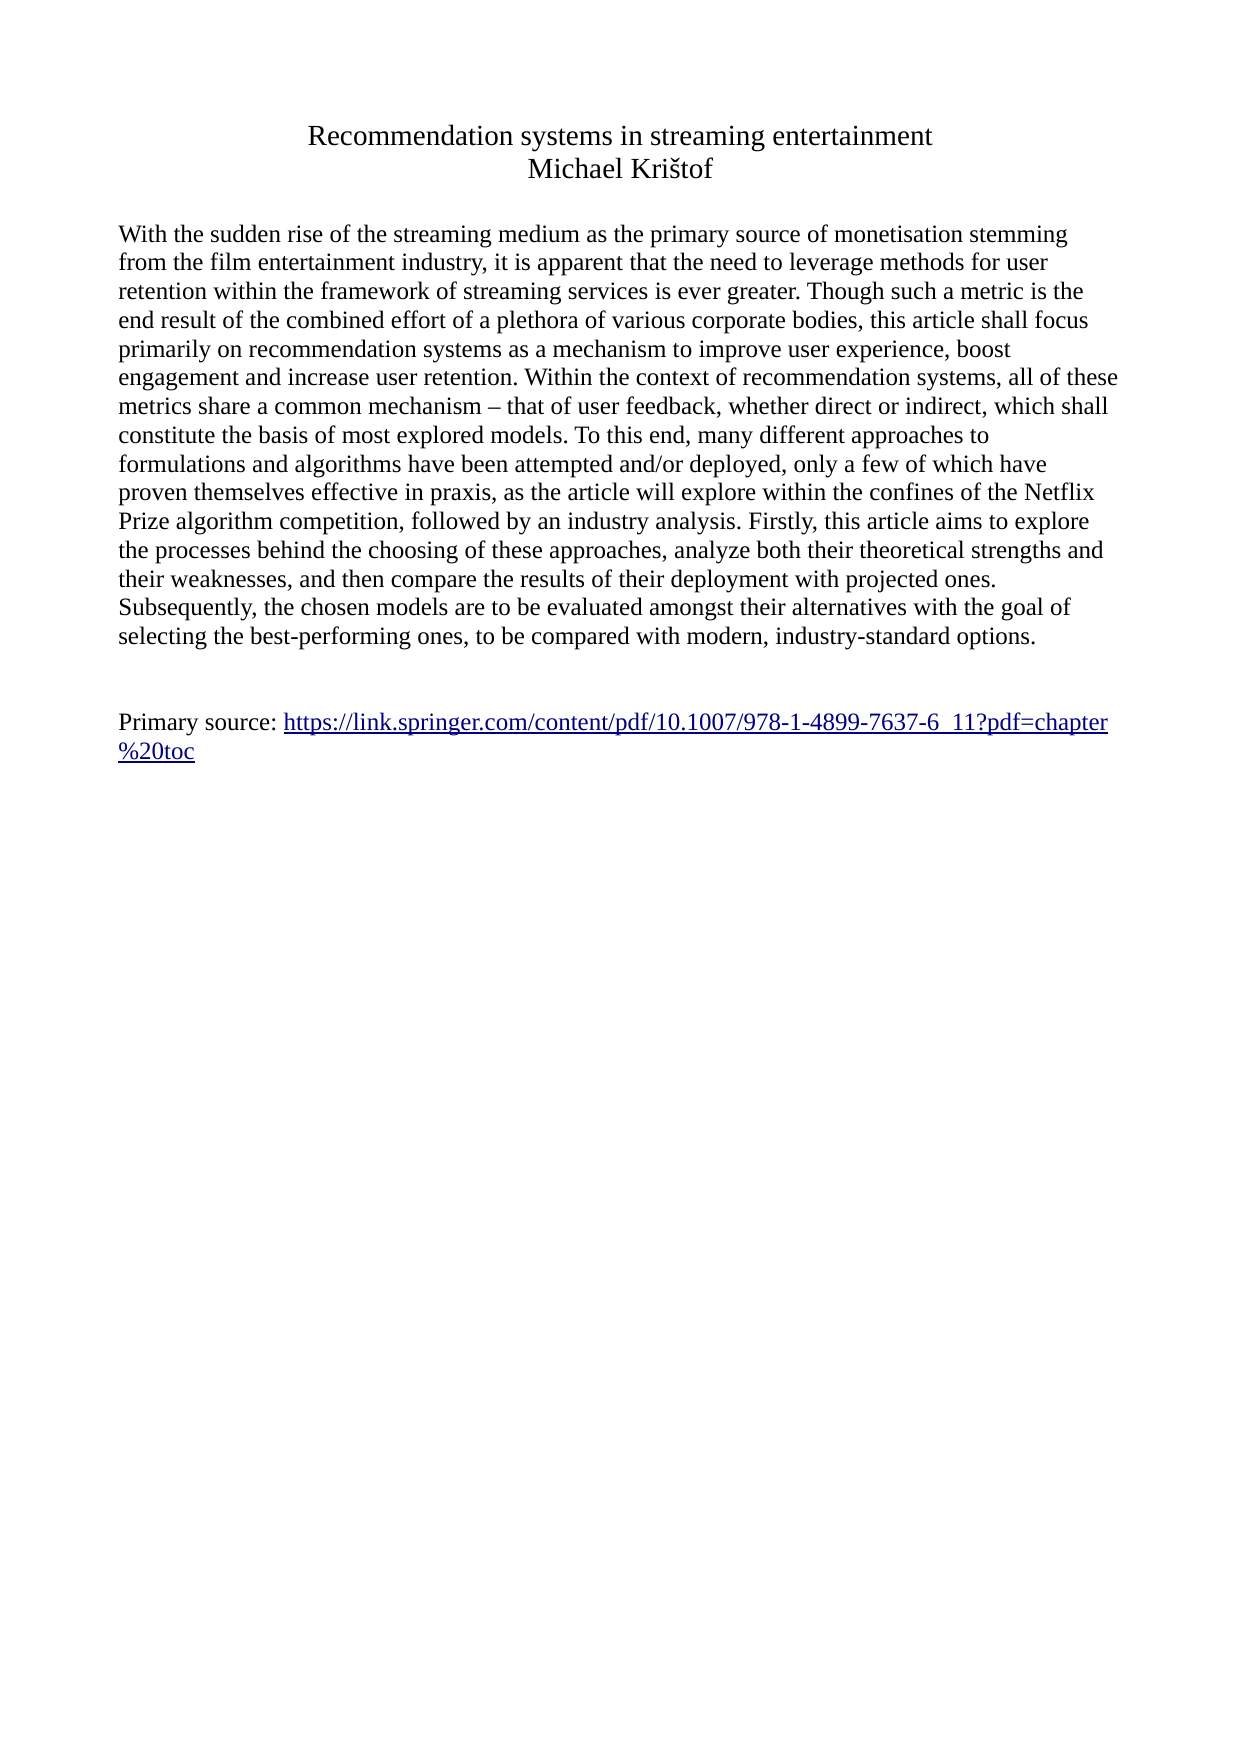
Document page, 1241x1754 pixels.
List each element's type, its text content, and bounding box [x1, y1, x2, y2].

text Primary source: https://link.springer.com/content/pdf/10.1007/978-1-4899-7637-6_11?pdf=chapter%20toc [118, 707, 1122, 765]
text With the sudden rise of the streaming medium as the primary source of monetisation stemming from the film entertainment industry, it is apparent that the need to leverage methods for user retention within the framework of streaming services is ever greater. Though such a metric is the end result of the combined effort of a plethora of various corporate bodies, this article shall focus primarily on recommendation systems as a mechanism to improve user experience, boost engagement and increase user retention. Within the context of recommendation systems, all of these metrics share a common mechanism – that of user feedback, whether direct or indirect, which shall constitute the basis of most explored models. To this end, many different approaches to formulations and algorithms have been attempted and/or deployed, only a few of which have proven themselves effective in praxis, as the article will explore within the confines of the Netflix Prize algorithm competition, followed by an industry analysis. Firstly, this article aims to explore the processes behind the choosing of these approaches, analyze both their theoretical strengths and their weaknesses, and then compare the results of their deployment with projected ones. Subsequently, the chosen models are to be evaluated amongst their alternatives with the goal of selecting the best-performing ones, to be compared with modern, industry-standard options. [118, 219, 1122, 650]
text Recommendation systems in streaming entertainment [118, 118, 1122, 152]
text Michael Krištof [118, 152, 1122, 185]
